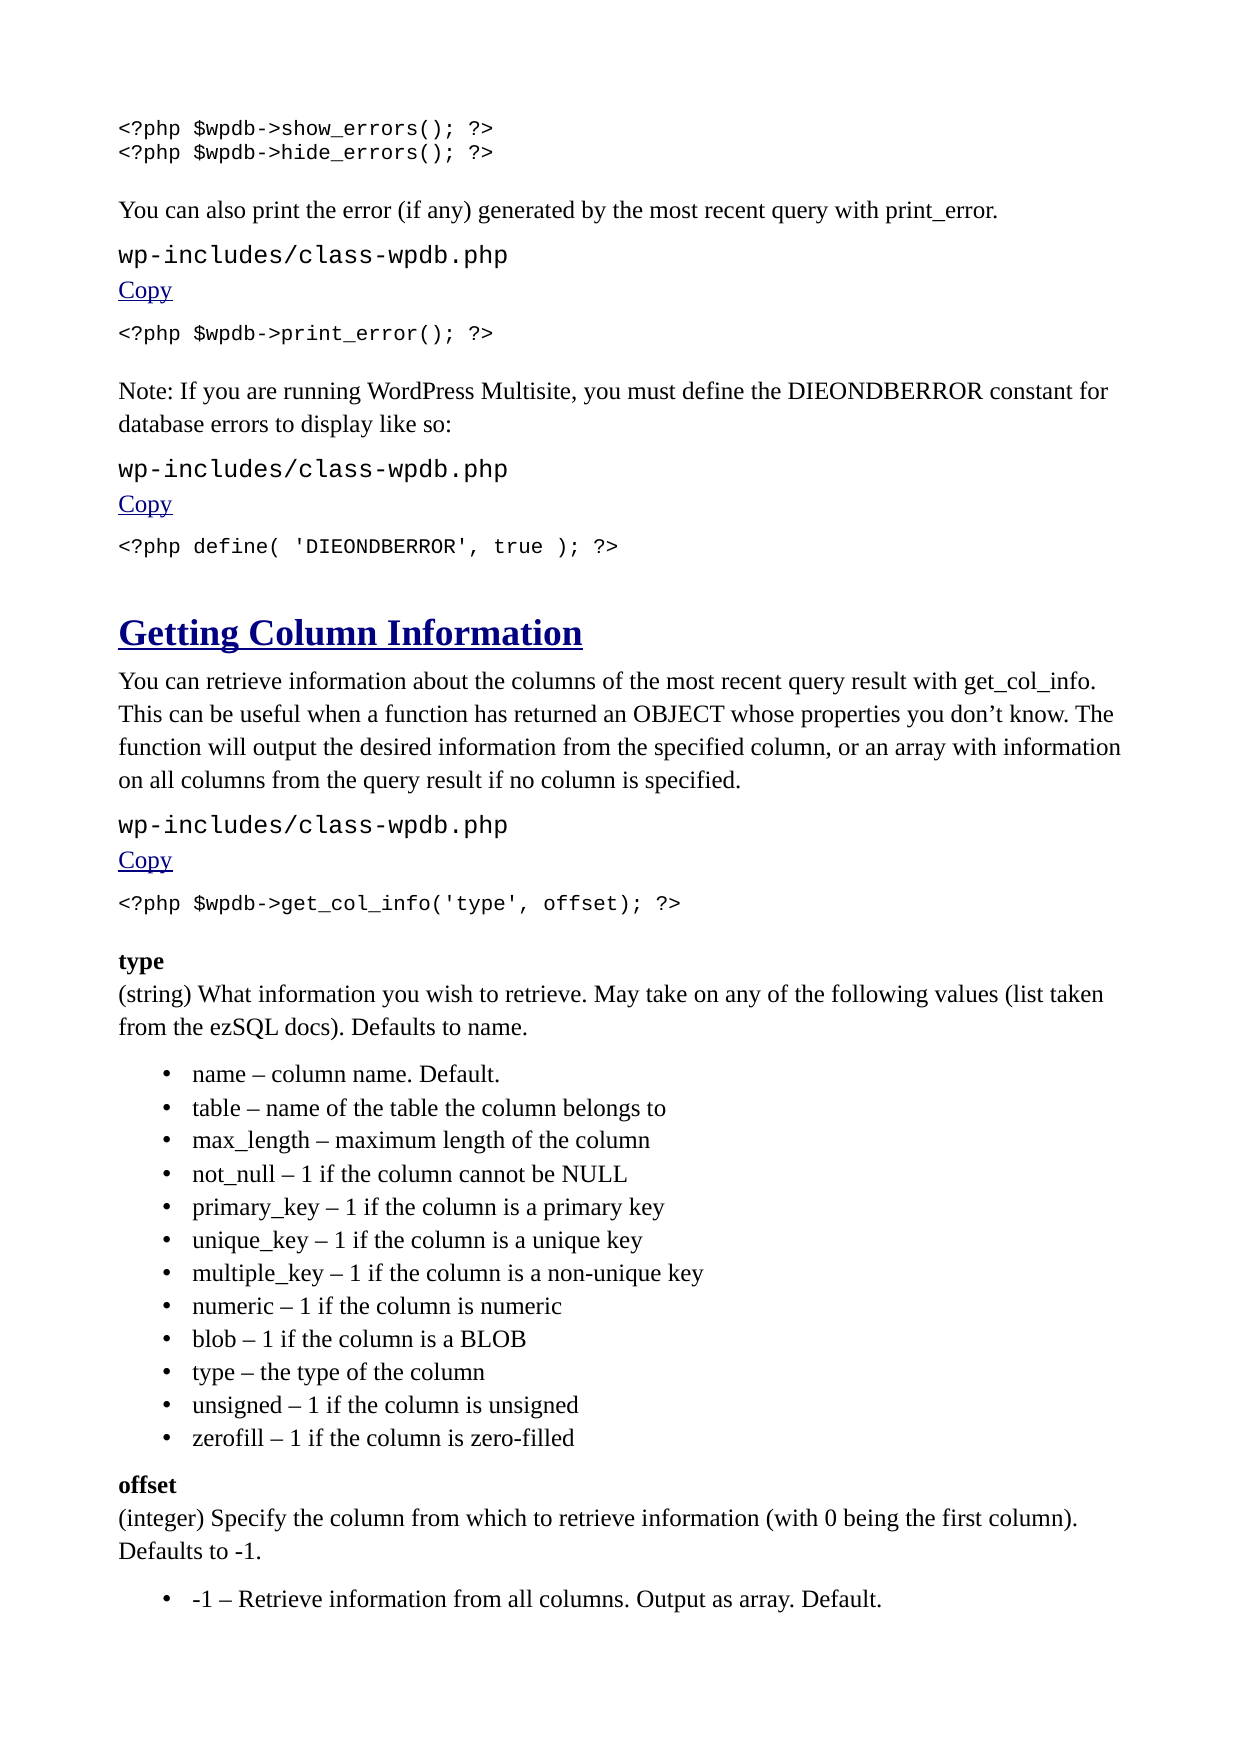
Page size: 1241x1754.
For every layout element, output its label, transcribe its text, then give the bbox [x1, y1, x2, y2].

text wp-includes/class-wpdb.php [118, 242, 1122, 271]
text <?php $wpdb->get_col_info('type', offset); ?> [118, 893, 1122, 916]
list zerofill – 1 if the column is zero-filled [162, 1423, 1122, 1452]
list unsigned – 1 if the column is unsigned [162, 1390, 1122, 1418]
text <?php $wpdb->print_error(); ?> [118, 323, 1122, 346]
text <?php $wpdb->hide_errors(); ?> [118, 142, 1122, 165]
text offset (integer) Specify the column from which to retrieve information (with 0 being the first column). Defaults to -1. [118, 1470, 1122, 1565]
text <?php define( 'DIEONDBERROR', true ); ?> [118, 536, 1122, 560]
list numeric – 1 if the column is numeric [162, 1291, 1122, 1319]
list max_length – maximum length of the column [162, 1126, 1122, 1154]
subtitle Getting Column Information [118, 610, 1122, 653]
text You can retrieve information about the columns of the most recent query result with get_col_info. This can be useful when a function has returned an OBJECT whose properties you don’t know. The function will output the desired information from the specified column, or an array with information on all columns from the query result if no column is specified. [118, 666, 1122, 794]
text Copy [118, 845, 1122, 874]
list -1 – Retrieve information from all columns. Output as array. Default. [162, 1584, 1122, 1613]
text Copy [118, 275, 1122, 304]
text You can also print the error (if any) generated by the most recent query with print_error. [118, 195, 1122, 224]
list multiple_key – 1 if the column is a non-unique key [162, 1258, 1122, 1286]
text Copy [118, 489, 1122, 518]
text <?php $wpdb->show_errors(); ?> [118, 118, 1122, 142]
text Note: If you are running WordPress Multisite, you must define the DIEONDBERROR constant for database errors to display like so: [118, 376, 1122, 437]
list blob – 1 if the column is a BLOB [162, 1324, 1122, 1352]
list primary_key – 1 if the column is a primary key [162, 1192, 1122, 1220]
list not_null – 1 if the column cannot be NULL [162, 1159, 1122, 1187]
text type (string) What information you wish to retrieve. May take on any of the following values (list taken from the ezSQL docs). Defaults to name. [118, 946, 1122, 1041]
text wp-includes/class-wpdb.php [118, 813, 1122, 841]
text wp-includes/class-wpdb.php [118, 456, 1122, 485]
list type – the type of the column [162, 1357, 1122, 1386]
list table – name of the table the column belongs to [162, 1093, 1122, 1121]
list unique_key – 1 if the column is a unique key [162, 1225, 1122, 1253]
list name – column name. Default. [162, 1059, 1122, 1088]
